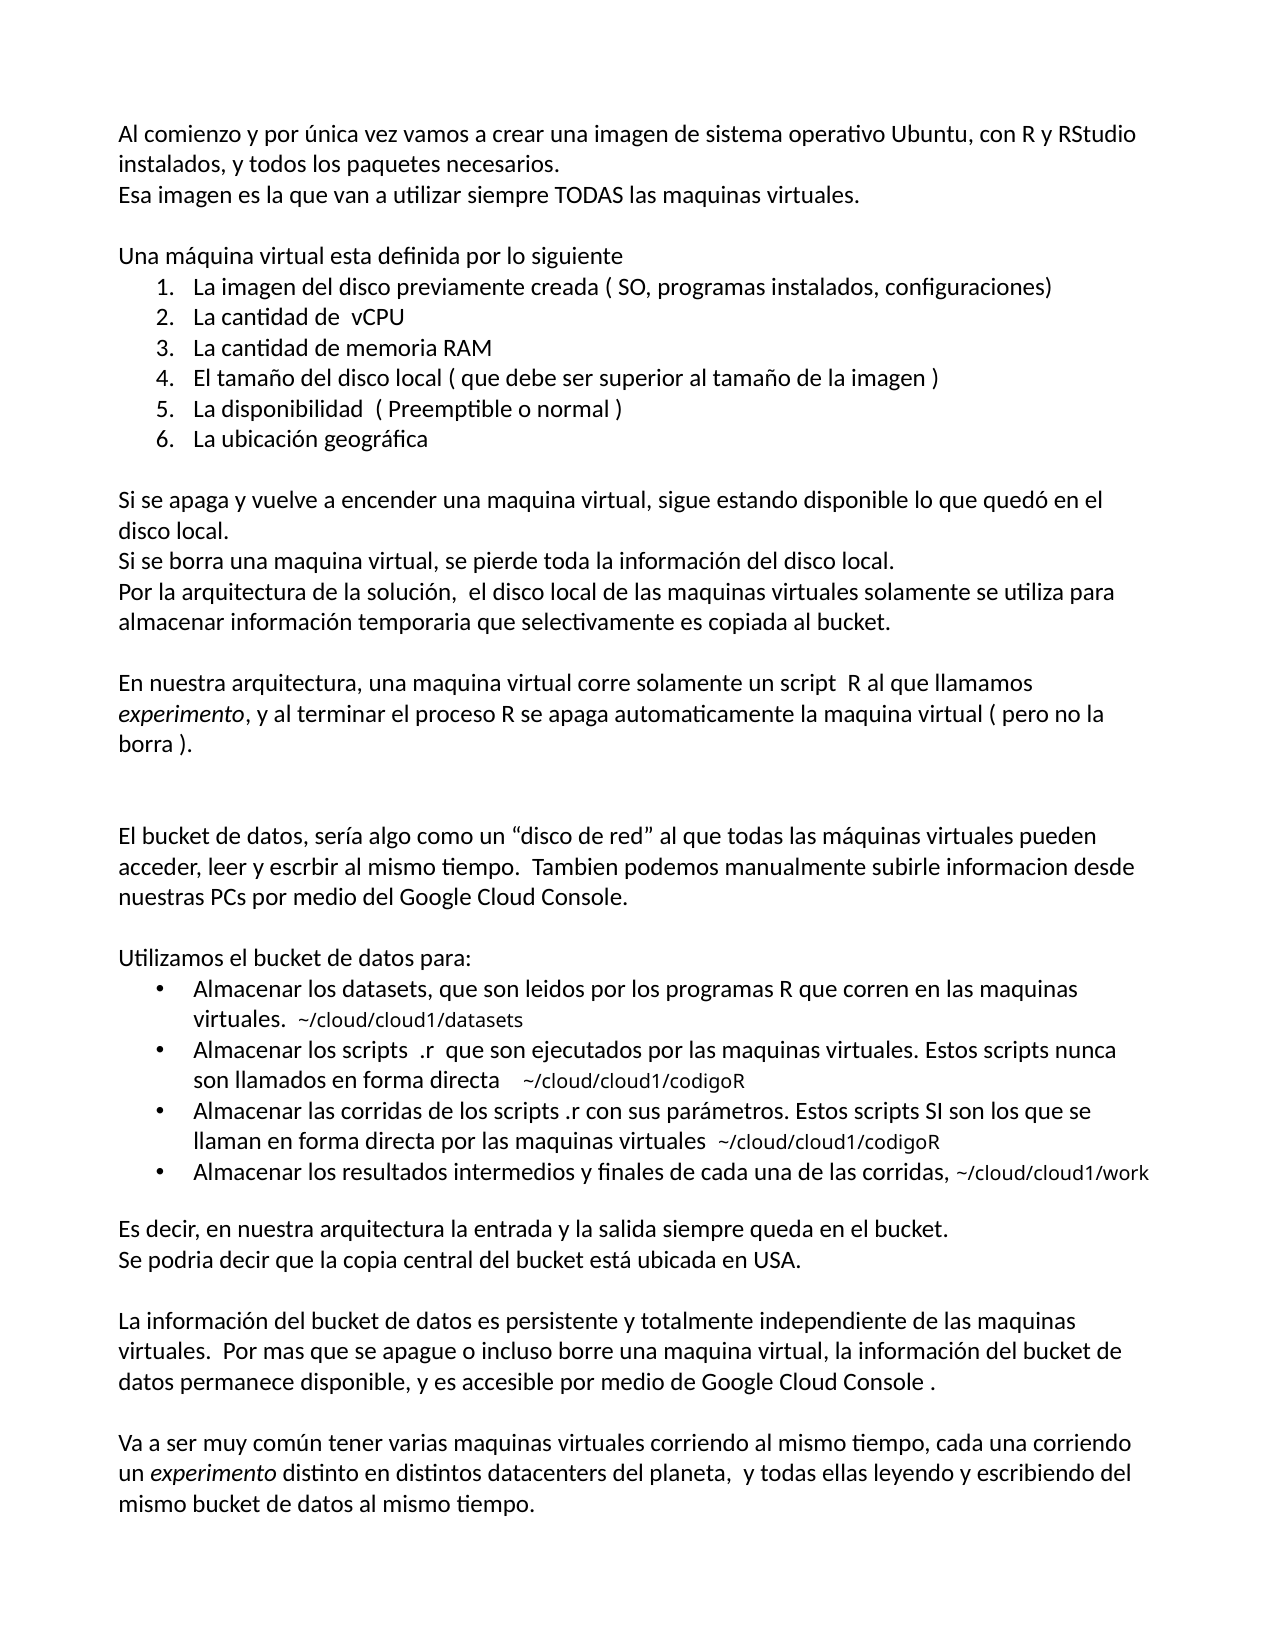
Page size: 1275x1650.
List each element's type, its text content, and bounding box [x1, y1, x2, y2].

list La imagen del disco previamente creada ( SO, programas instalados, configuraciones) [156, 271, 1157, 301]
text Al comienzo y por única vez vamos a crear una imagen de sistema operativo Ubuntu, con R y RStudio instalados, y todos los paquetes necesarios. [118, 118, 1157, 179]
list La ubicación geográfica [156, 423, 1157, 454]
text En nuestra arquitectura, una maquina virtual corre solamente un script R al que llamamos experimento, y al terminar el proceso R se apaga automaticamente la maquina virtual ( pero no la borra ). [118, 667, 1157, 759]
text Por la arquitectura de la solución, el disco local de las maquinas virtuales solamente se utiliza para almacenar información temporaria que selectivamente es copiada al bucket. [118, 576, 1157, 637]
text Esa imagen es la que van a utilizar siempre TODAS las maquinas virtuales. [118, 179, 1157, 210]
text Va a ser muy común tener varias maquinas virtuales corriendo al mismo tiempo, cada una corriendo un experimento distinto en distintos datacenters del planeta, y todas ellas leyendo y escribiendo del mismo bucket de datos al mismo tiempo. [118, 1427, 1157, 1518]
text Es decir, en nuestra arquitectura la entrada y la salida siempre queda en el bucket. [118, 1213, 1157, 1244]
list El tamaño del disco local ( que debe ser superior al tamaño de la imagen ) [156, 362, 1157, 393]
list Almacenar las corridas de los scripts .r con sus parámetros. Estos scripts SI son los que se llaman en forma directa por las maquinas virtuales ~/cloud/cloud1/codigoR [156, 1095, 1157, 1156]
list La disponibilidad ( Preemptible o normal ) [156, 393, 1157, 423]
text Una máquina virtual esta definida por lo siguiente [118, 240, 1157, 271]
list Almacenar los scripts .r que son ejecutados por las maquinas virtuales. Estos scripts nunca son llamados en forma directa ~/cloud/cloud1/codigoR [156, 1034, 1157, 1095]
text Si se borra una maquina virtual, se pierde toda la información del disco local. [118, 545, 1157, 576]
list Almacenar los resultados intermedios y finales de cada una de las corridas, ~/cloud/cloud1/work [156, 1156, 1157, 1186]
text Se podria decir que la copia central del bucket está ubicada en USA. [118, 1244, 1157, 1274]
text El bucket de datos, sería algo como un “disco de red” al que todas las máquinas virtuales pueden acceder, leer y escrbir al mismo tiempo. Tambien podemos manualmente subirle informacion desde nuestras PCs por medio del Google Cloud Console. [118, 820, 1157, 912]
text La información del bucket de datos es persistente y totalmente independiente de las maquinas virtuales. Por mas que se apague o incluso borre una maquina virtual, la información del bucket de datos permanece disponible, y es accesible por medio de Google Cloud Console . [118, 1305, 1157, 1396]
text Utilizamos el bucket de datos para: [118, 942, 1157, 973]
list Almacenar los datasets, que son leidos por los programas R que corren en las maquinas virtuales. ~/cloud/cloud1/datasets [156, 973, 1157, 1034]
list La cantidad de vCPU [156, 301, 1157, 332]
text Si se apaga y vuelve a encender una maquina virtual, sigue estando disponible lo que quedó en el disco local. [118, 484, 1157, 545]
list La cantidad de memoria RAM [156, 332, 1157, 362]
